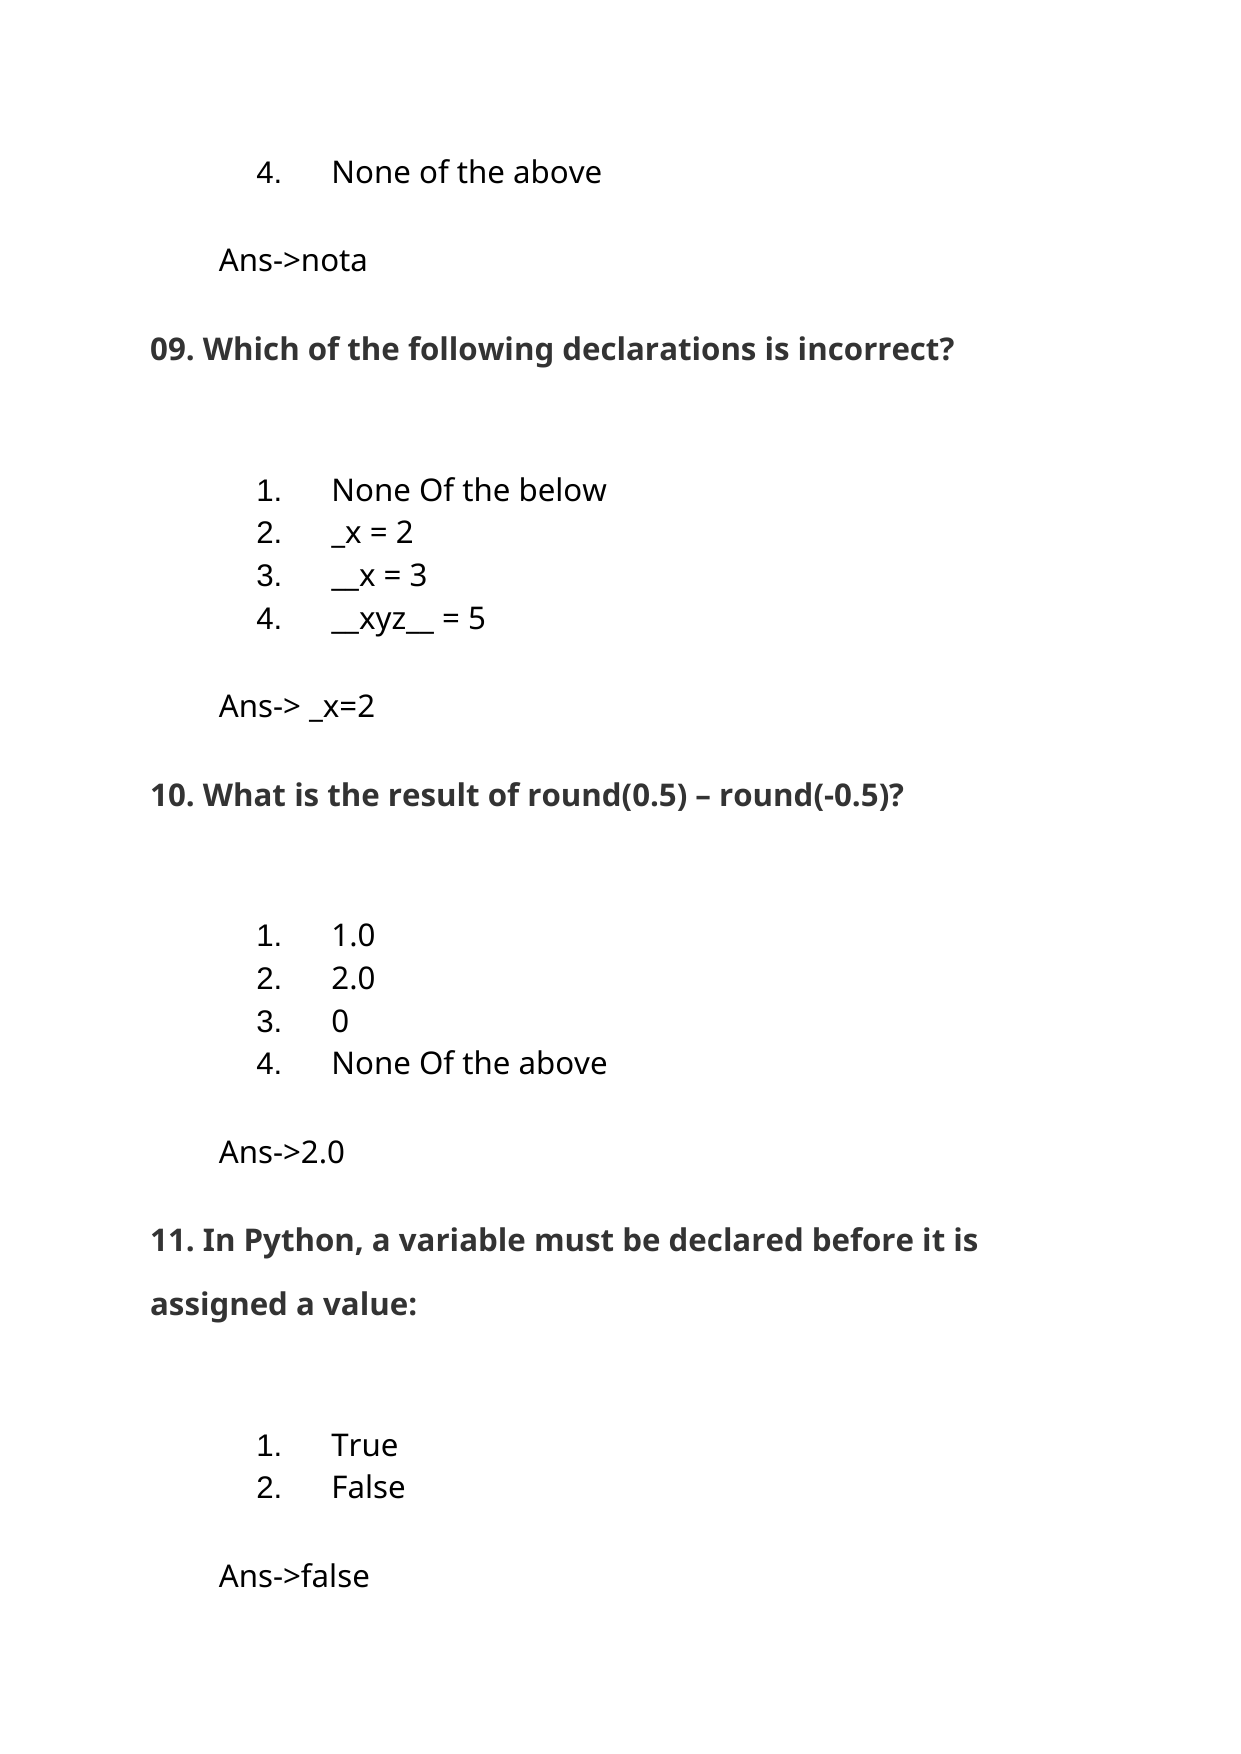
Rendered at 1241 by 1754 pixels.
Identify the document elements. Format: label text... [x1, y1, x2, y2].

list __x = 3 [256, 553, 1090, 596]
list 2.0 [256, 956, 1090, 999]
text Ans-> _x=2 [219, 684, 1090, 727]
subtitle 09. Which of the following declarations is incorrect? [150, 327, 1090, 369]
subtitle 10. What is the result of round(0.5) – round(-0.5)? [150, 772, 1090, 815]
text Ans->2.0 [219, 1130, 1090, 1172]
list 1.0 [256, 913, 1090, 956]
list 0 [256, 999, 1090, 1041]
list None of the above [256, 150, 1090, 193]
text Ans->false [219, 1554, 1090, 1597]
list None Of the below [256, 468, 1090, 510]
subtitle 11. In Python, a variable must be declared before it is assigned a value: [150, 1218, 1090, 1324]
list __xyz__ = 5 [256, 596, 1090, 638]
list True [256, 1423, 1090, 1466]
text Ans->nota [219, 238, 1090, 281]
list _x = 2 [256, 510, 1090, 553]
list None Of the above [256, 1041, 1090, 1084]
list False [256, 1466, 1090, 1508]
